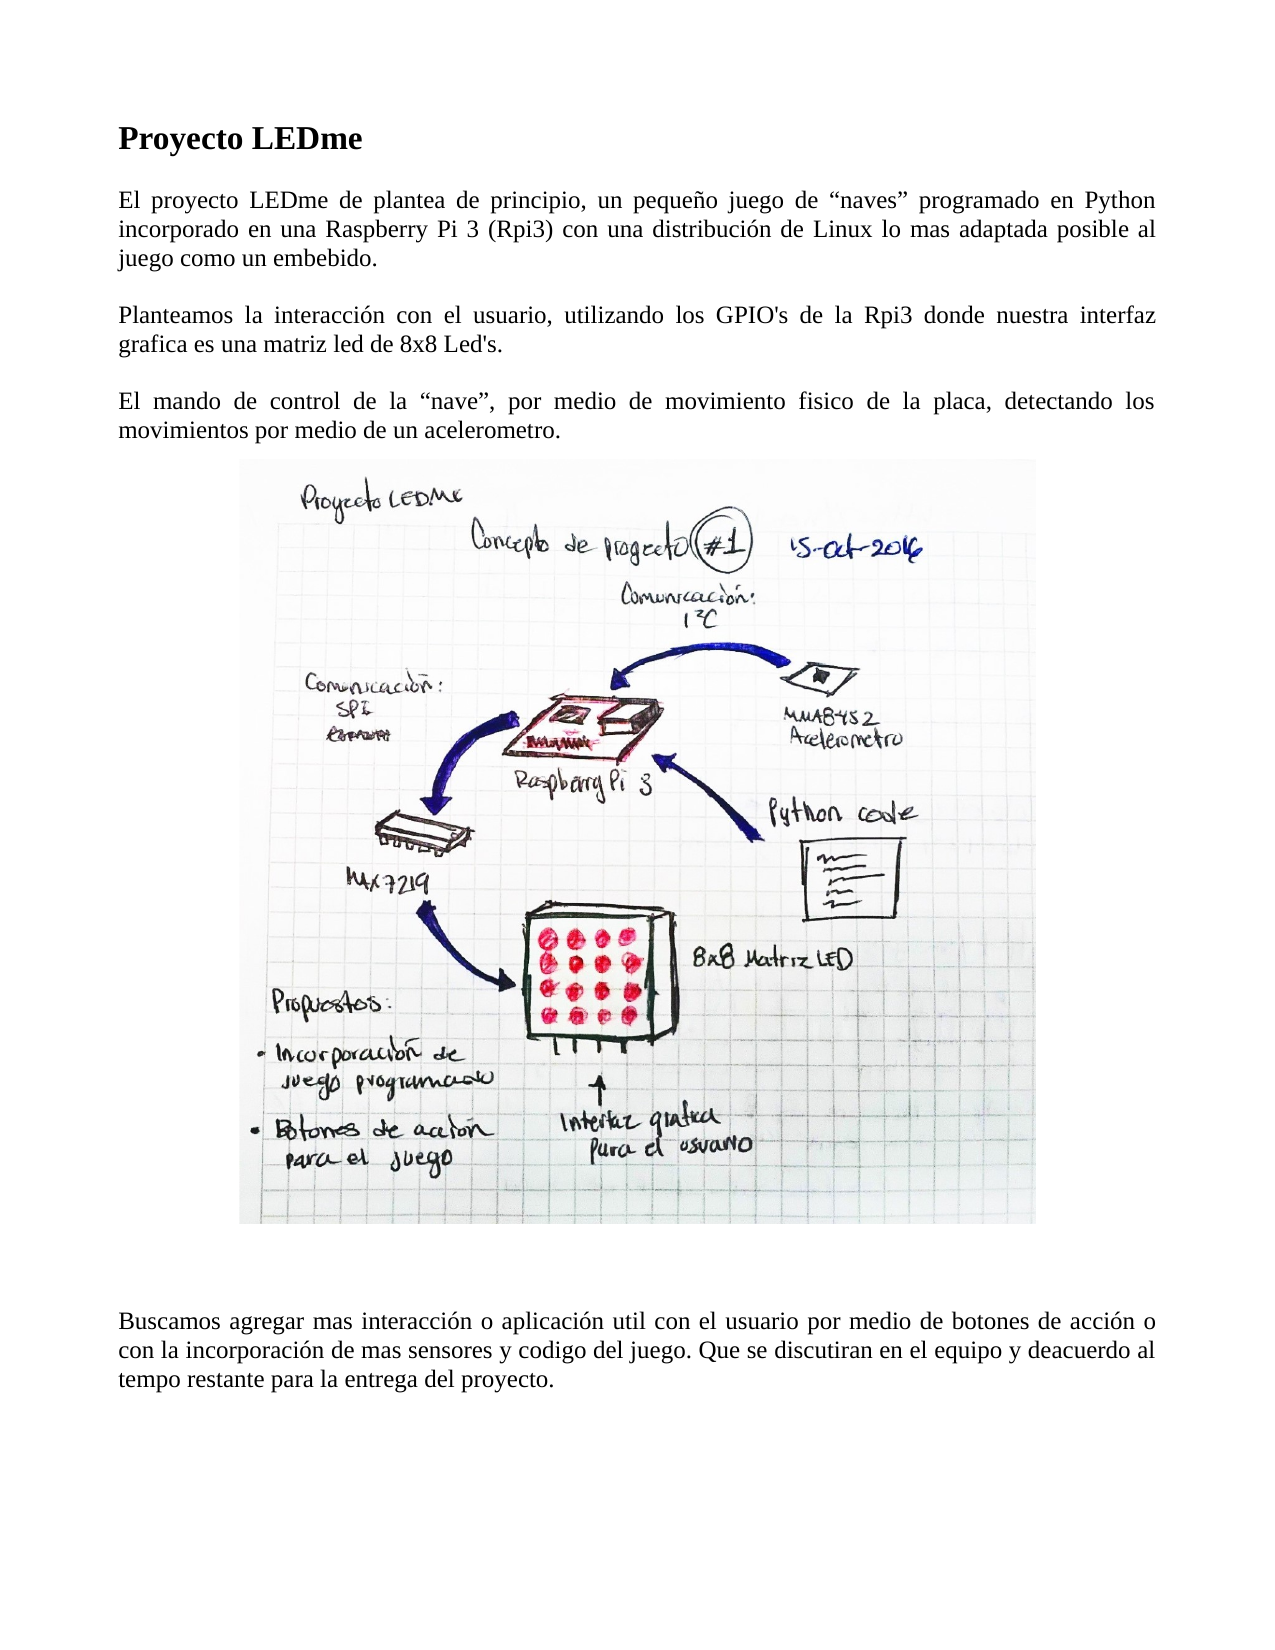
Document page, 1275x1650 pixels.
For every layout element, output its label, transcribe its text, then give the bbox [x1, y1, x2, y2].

text Planteamos la interacción con el usuario, utilizando los GPIO's de la Rpi3 donde nuestra interfaz grafica es una matriz led de 8x8 Led's. [118, 300, 1157, 358]
text Buscamos agregar mas interacción o aplicación util con el usuario por medio de botones de acción o con la incorporación de mas sensores y codigo del juego. Que se discutiran en el equipo y deacuerdo al tempo restante para la entrega del proyecto. [118, 1306, 1157, 1393]
text El proyecto LEDme de plantea de principio, un pequeño juego de “naves” programado en Python incorporado en una Raspberry Pi 3 (Rpi3) con una distribución de Linux lo mas adaptada posible al juego como un embebido. [118, 185, 1157, 271]
text El mando de control de la “nave”, por medio de movimiento fisico de la placa, detectando los movimientos por medio de un acelerometro. [118, 386, 1157, 444]
text Proyecto LEDme [118, 118, 1157, 156]
picture [239, 459, 1036, 1224]
